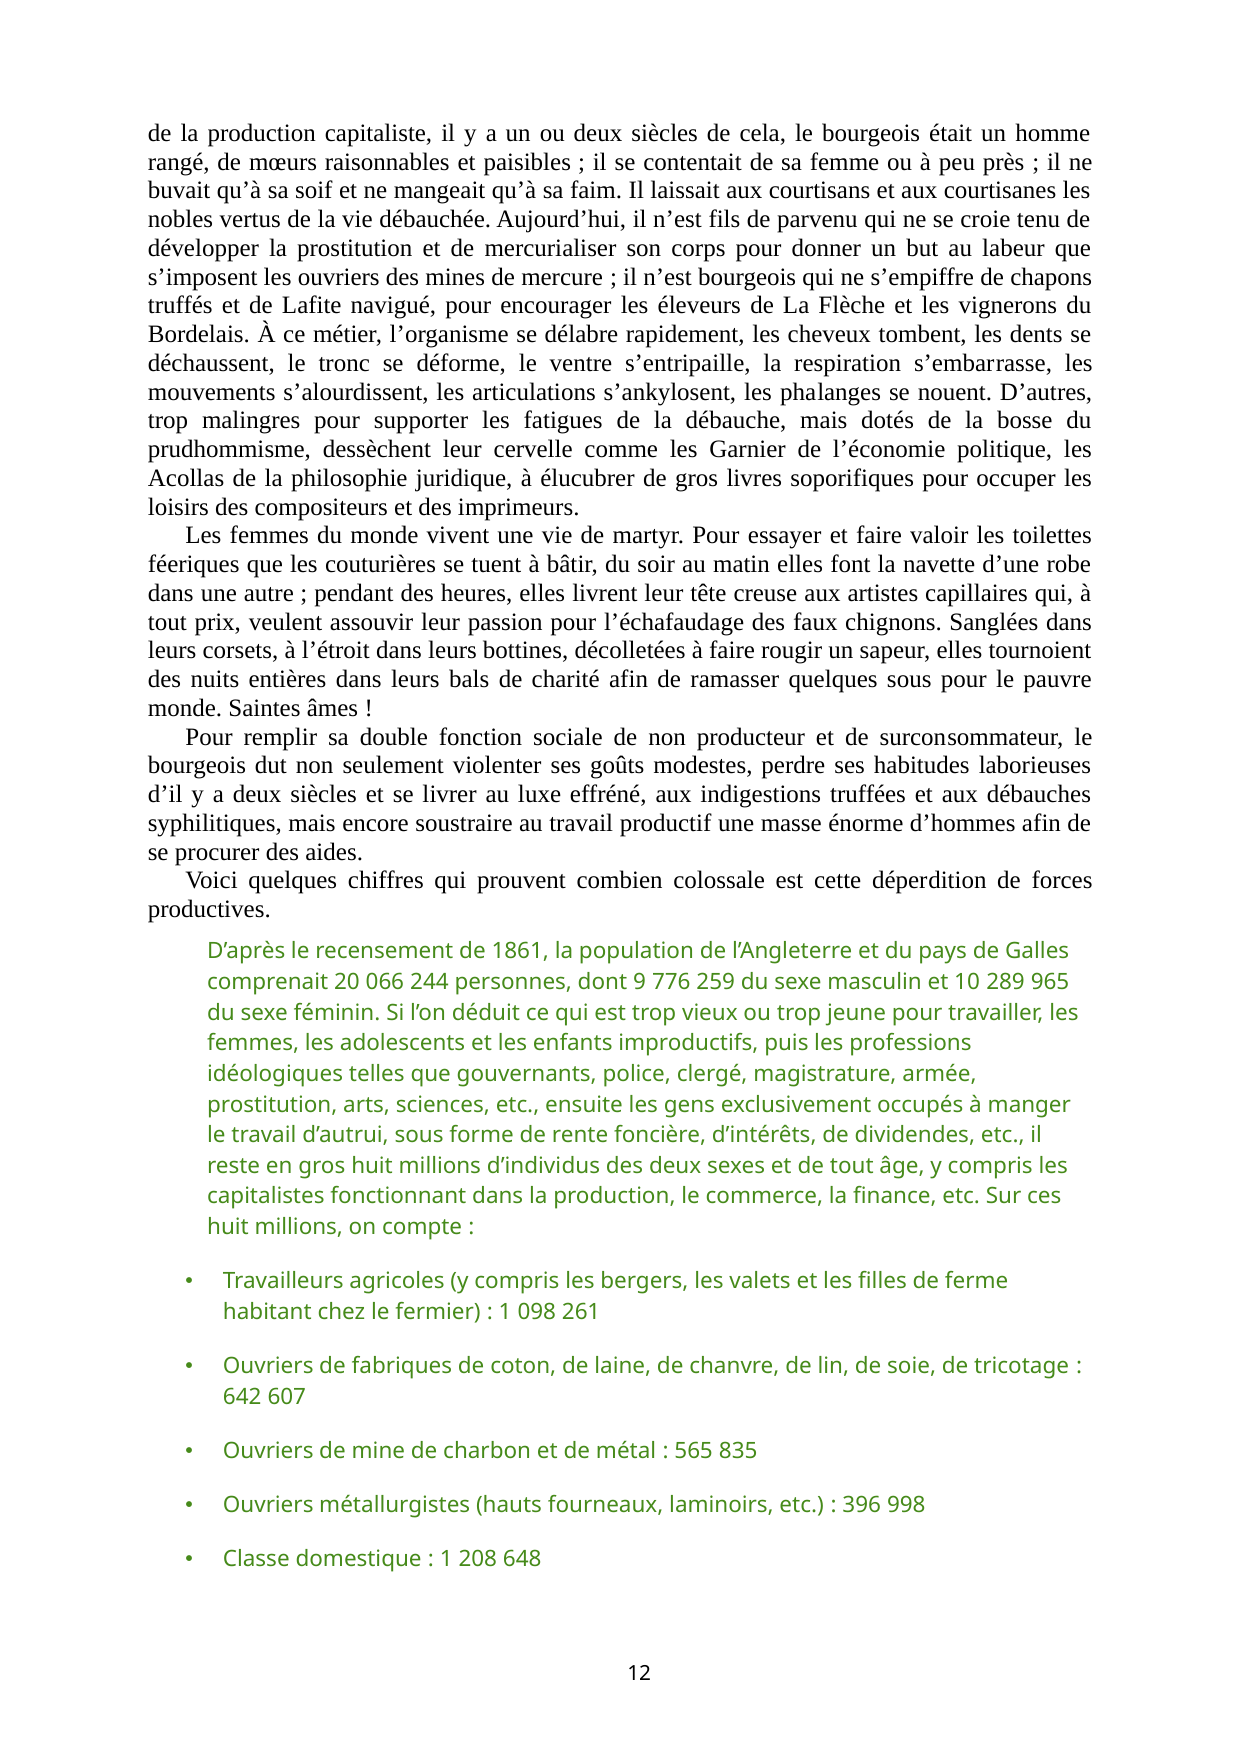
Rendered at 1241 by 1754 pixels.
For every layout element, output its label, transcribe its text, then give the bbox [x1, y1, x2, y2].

text Pour remplir sa double fonction sociale de non producteur et de surcon­sommateur, le bourgeois dut non seulement violenter ses goûts modestes, perdre ses habitudes laborieuses d’il y a deux siècles et se livrer au luxe effréné, aux indigestions truffées et aux débauches syphilitiques, mais encore soustraire au travail productif une masse énorme d’hommes afin de se procurer des aides. [148, 722, 1092, 866]
list Classe domestique : 1 208 648 [185, 1543, 1092, 1573]
text D’après le recensement de 1861, la population de l’Angleterre et du pays de Galles comprenait 20 066 244 personnes, dont 9 776 259 du sexe masculin et 10 289 965 du sexe féminin. Si l’on déduit ce qui est trop vieux ou trop jeune pour travailler, les femmes, les adolescents et les enfants improductifs, puis les professions idéologiques telles que gouvernants, police, clergé, magistrature, armée, prostitution, arts, sciences, etc., ensuite les gens exclusivement occupés à manger le travail d’autrui, sous forme de rente foncière, d’intérêts, de dividendes, etc., il reste en gros huit millions d’indivi­dus des deux sexes et de tout âge, y compris les capitalistes fonctionnant dans la production, le commerce, la finance, etc. Sur ces huit millions, on compte : [207, 935, 1092, 1241]
list Ouvriers de fabriques de coton, de laine, de chanvre, de lin, de soie, de tricotage : 642 607 [185, 1349, 1092, 1411]
text Les femmes du monde vivent une vie de martyr. Pour essayer et faire valoir les toilettes féeriques que les couturières se tuent à bâtir, du soir au matin elles font la navette d’une robe dans une autre ; pendant des heures, elles livrent leur tête creuse aux artistes capillaires qui, à tout prix, veulent assouvir leur passion pour l’échafaudage des faux chignons. Sanglées dans leurs corsets, à l’étroit dans leurs bottines, décolletées à faire rougir un sapeur, elles tournoient des nuits entières dans leurs bals de charité afin de ramasser quelques sous pour le pauvre monde. Saintes âmes ! [148, 521, 1092, 722]
list Ouvriers de mine de charbon et de métal : 565 835 [185, 1434, 1092, 1465]
list Ouvriers métallurgistes (hauts fourneaux, laminoirs, etc.) : 396 998 [185, 1488, 1092, 1519]
text de la production capitaliste, il y a un ou deux siècles de cela, le bourgeois était un homme rangé, de mœurs raisonnables et paisibles ; il se contentait de sa femme ou à peu près ; il ne buvait qu’à sa soif et ne mangeait qu’à sa faim. Il laissait aux courtisans et aux courtisanes les nobles vertus de la vie débauchée. Aujourd’hui, il n’est fils de parvenu qui ne se croie tenu de développer la prostitution et de mercurialiser son corps pour donner un but au labeur que s’imposent les ouvriers des mines de mercure ; il n’est bourgeois qui ne s’empiffre de chapons truffés et de Lafite navigué, pour encourager les éleveurs de La Flèche et les vignerons du Bordelais. À ce métier, l’organisme se délabre rapidement, les cheveux tombent, les dents se déchaussent, le tronc se déforme, le ventre s’entripaille, la respiration s’embar­rasse, les mouvements s’alourdissent, les articulations s’ankylosent, les pha­langes se nouent. D’autres, trop malingres pour supporter les fatigues de la débauche, mais dotés de la bosse du prudhommisme, dessèchent leur cervelle comme les Garnier de l’économie politique, les Acollas de la philosophie juridique, à élucubrer de gros livres soporifiques pour occuper les loisirs des compositeurs et des imprimeurs. [148, 118, 1092, 521]
list Travailleurs agricoles (y compris les bergers, les valets et les filles de ferme habitant chez le fermier) : 1 098 261 [185, 1265, 1092, 1326]
text Voici quelques chiffres qui prouvent combien colossale est cette déper­dition de forces productives. [148, 866, 1092, 923]
